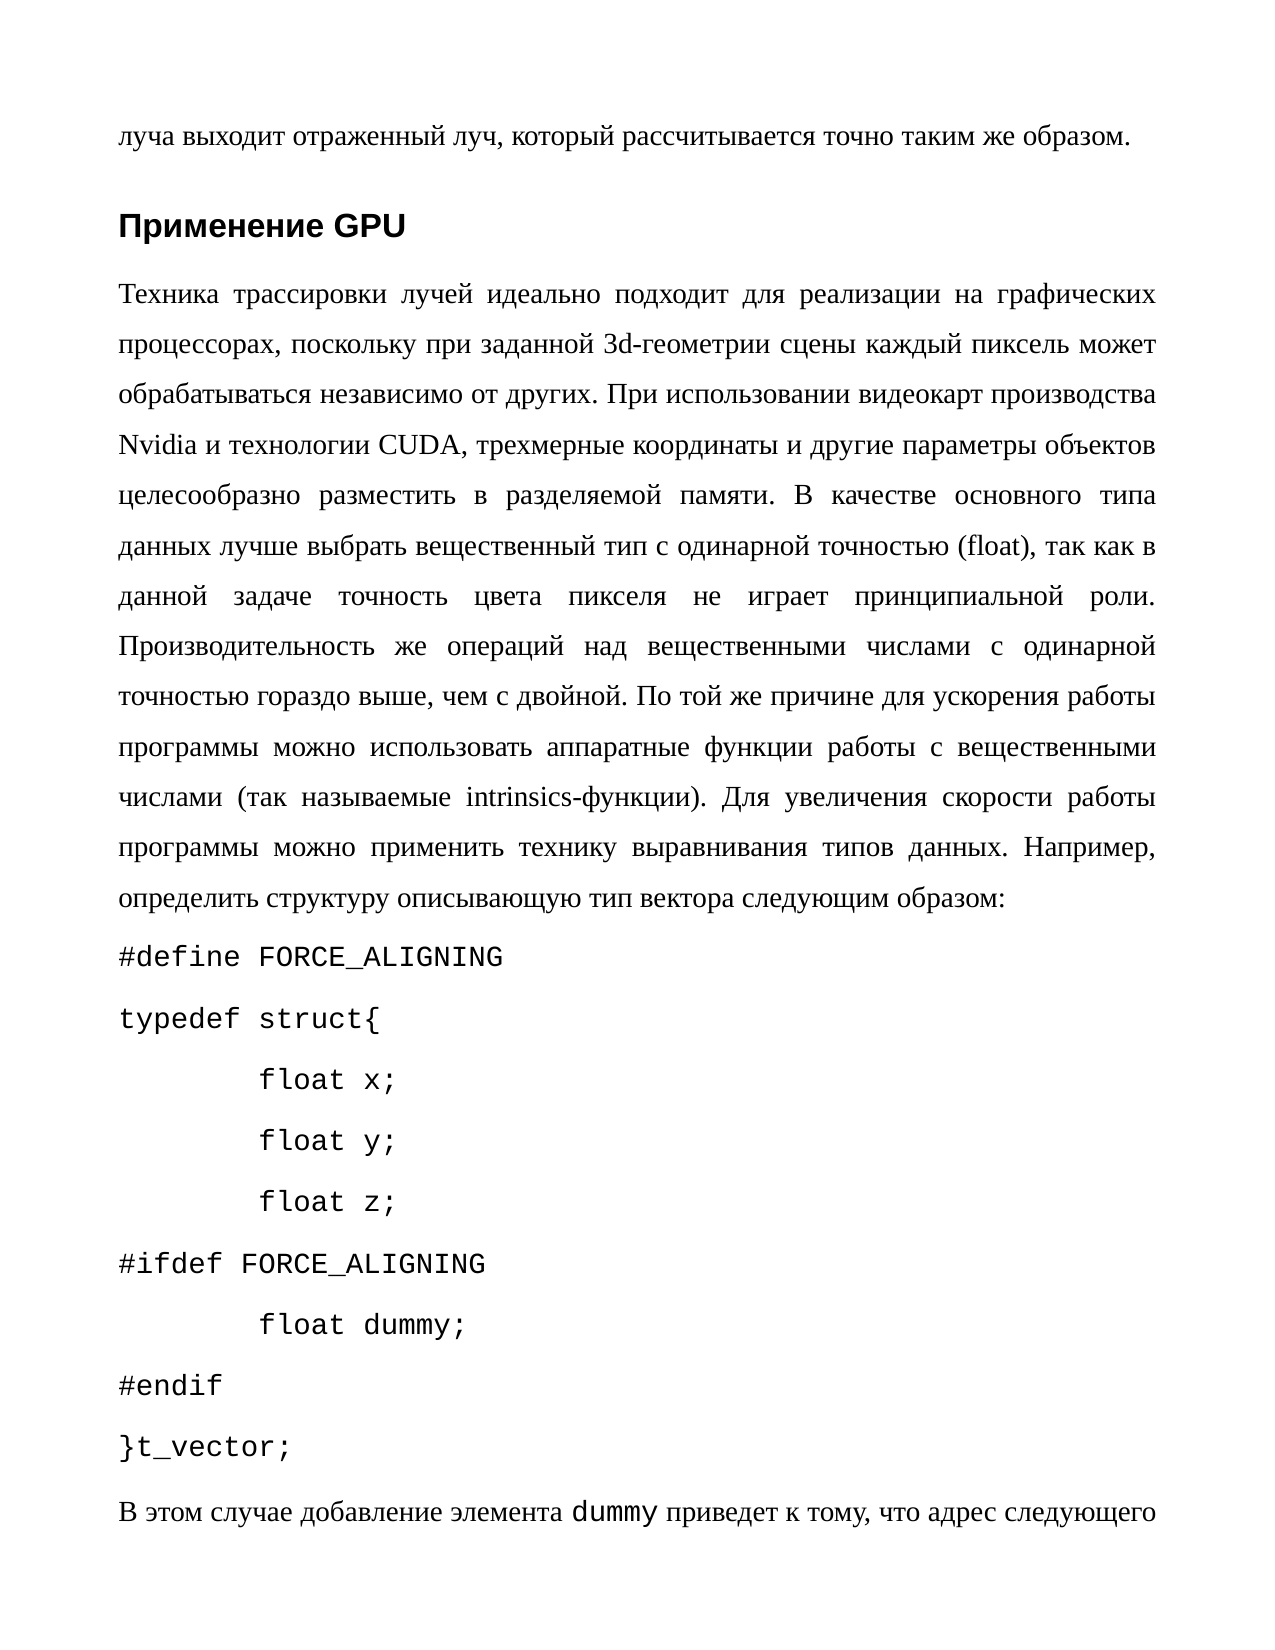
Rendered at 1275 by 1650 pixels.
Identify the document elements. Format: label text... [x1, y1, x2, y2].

text float x; [118, 1065, 1157, 1098]
text }t_vector; [118, 1433, 1157, 1465]
text #endif [118, 1372, 1157, 1404]
text #define FORCE_ALIGNING [118, 943, 1157, 975]
text #ifdef FORCE_ALIGNING [118, 1249, 1157, 1282]
text В этом случае добавление элемента dummy приведет к тому, что адрес следующего [118, 1494, 1157, 1530]
text луча выходит отраженный луч, который рассчитывается точно таким же образом. [118, 118, 1157, 152]
subtitle Применение GPU [118, 206, 1157, 244]
text float z; [118, 1188, 1157, 1220]
text float dummy; [118, 1310, 1157, 1343]
text typedef struct{ [118, 1004, 1157, 1037]
text float y; [118, 1127, 1157, 1159]
text Техника трассировки лучей идеально подходит для реализации на графических процессорах, поскольку при заданной 3d-геометрии сцены каждый пиксель может обрабатываться независимо от других. При использовании видеокарт производства Nvidia и технологии CUDA, трехмерные координаты и другие параметры объектов целесообразно разместить в разделяемой памяти. В качестве основного типа данных лучше выбрать вещественный тип с одинарной точностью (float), так как в данной задаче точность цвета пикселя не играет принципиальной роли. Производительность же операций над вещественными числами с одинарной точностью гораздо выше, чем с двойной. По той же причине для ускорения работы программы можно использовать аппаратные функции работы с вещественными числами (так называемые intrinsics-функции). Для увеличения скорости работы программы можно применить технику выравнивания типов данных. Например, определить структуру описывающую тип вектора следующим образом: [118, 276, 1157, 913]
